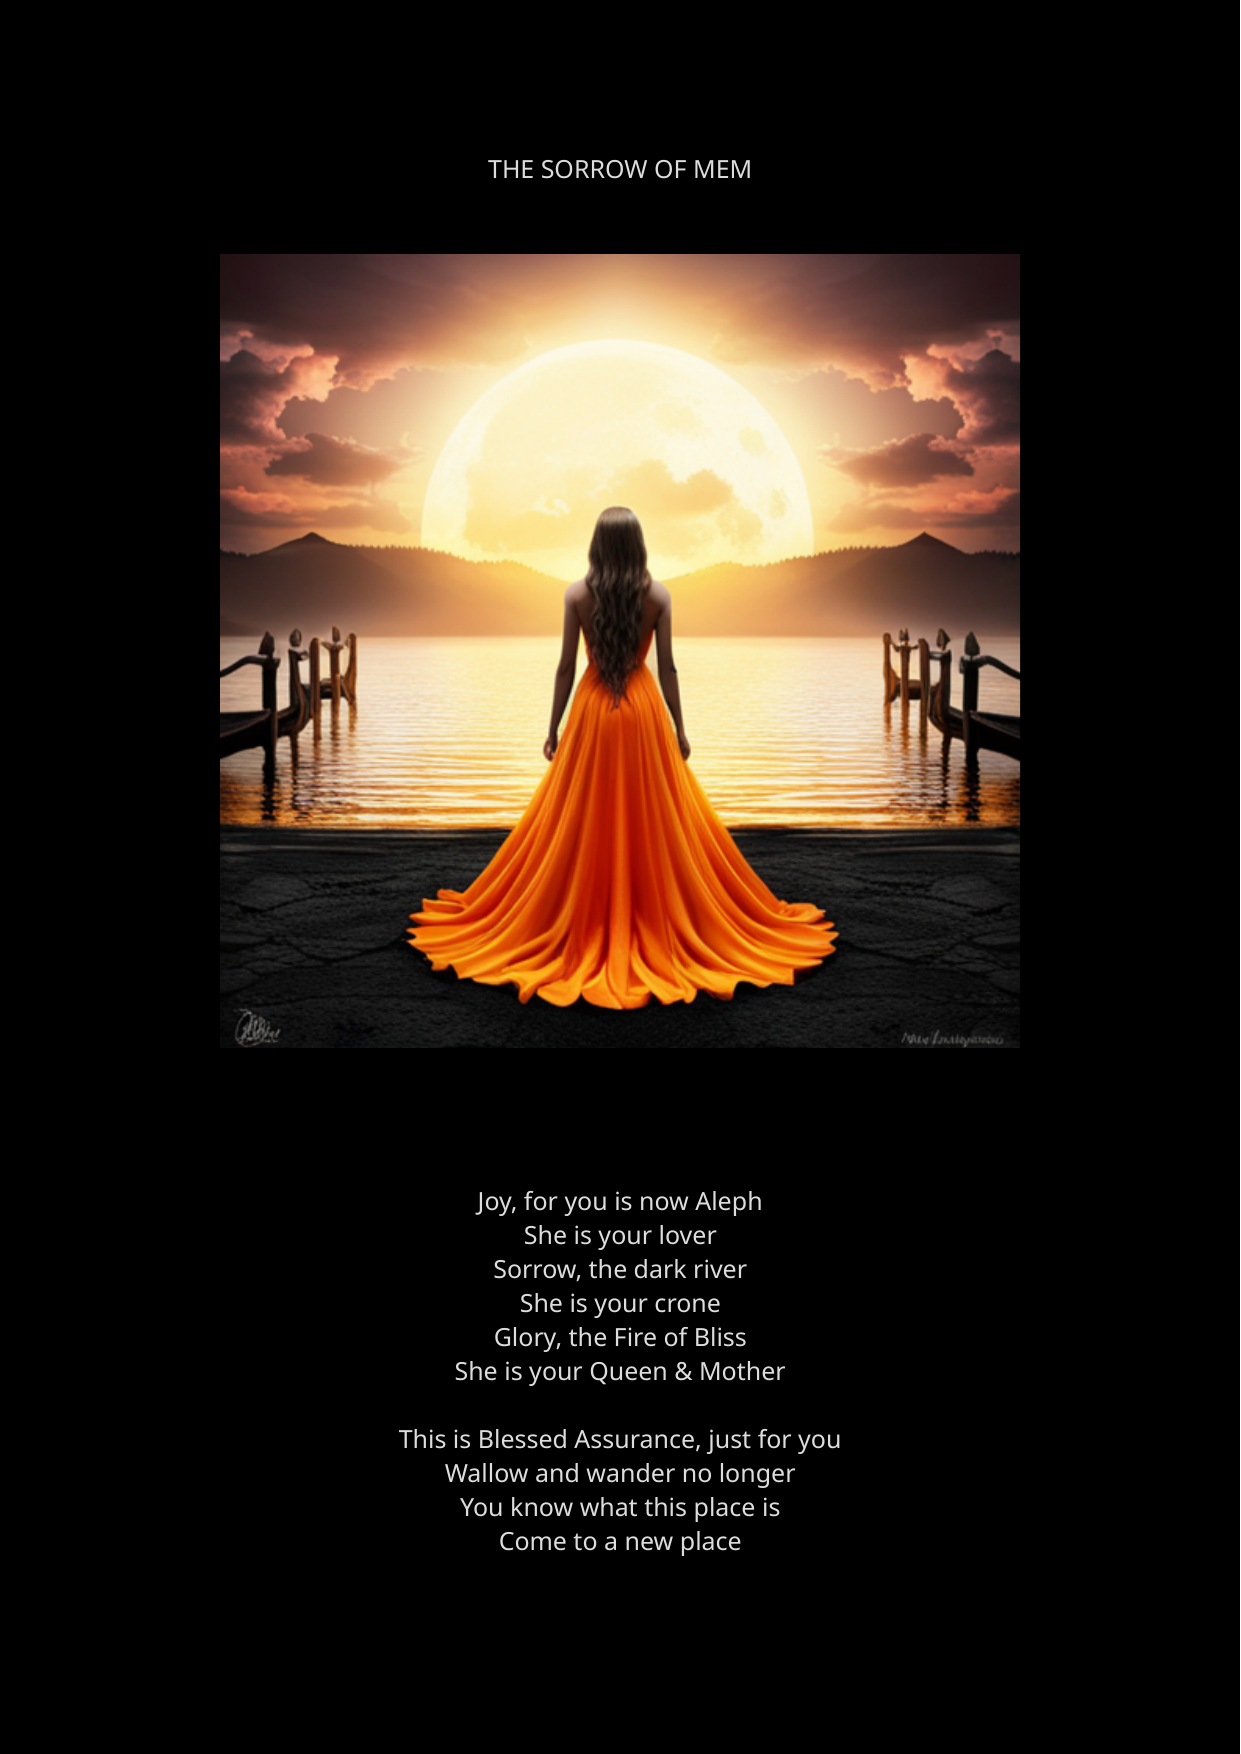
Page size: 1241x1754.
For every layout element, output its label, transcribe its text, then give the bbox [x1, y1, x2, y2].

text Glory, the Fire of Bliss [118, 1319, 1122, 1354]
picture [220, 254, 1020, 1048]
text Sorrow, the dark river [118, 1251, 1122, 1286]
text This is Blessed Assurance, just for you [118, 1422, 1122, 1456]
text THE SORROW OF MEM [118, 152, 1122, 186]
text She is your Queen & Mother [118, 1354, 1122, 1388]
text Joy, for you is now Aleph [118, 1183, 1122, 1217]
text She is your crone [118, 1286, 1122, 1319]
text She is your lover [118, 1217, 1122, 1251]
text Come to a new place [118, 1524, 1122, 1558]
text Wallow and wander no longer [118, 1456, 1122, 1490]
text You know what this place is [118, 1490, 1122, 1524]
